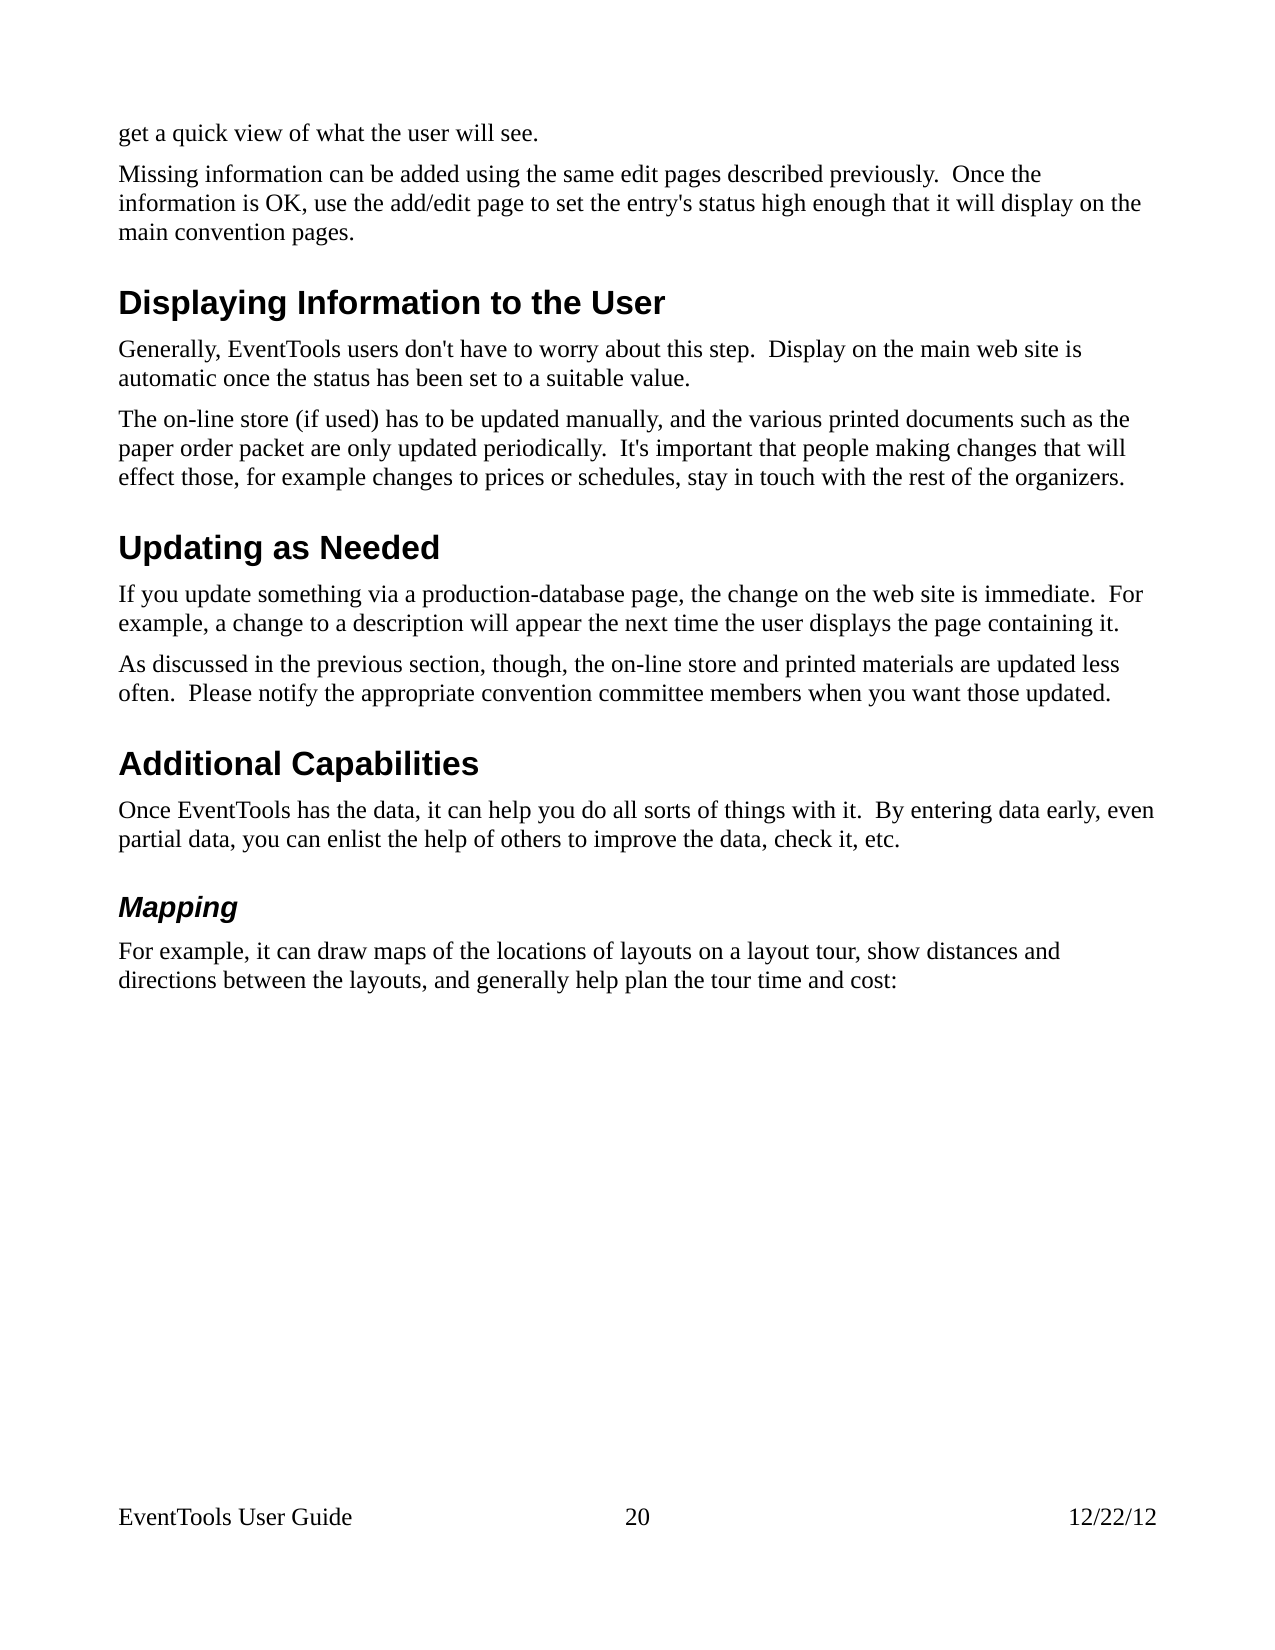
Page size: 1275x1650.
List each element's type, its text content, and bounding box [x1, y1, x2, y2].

text get a quick view of what the user will see. [118, 118, 1157, 147]
subtitle Additional Capabilities [118, 744, 1157, 783]
text As discussed in the previous section, though, the on-line store and printed materials are updated less often. Please notify the appropriate convention committee members when you want those updated. [118, 649, 1157, 707]
text For example, it can draw maps of the locations of layouts on a layout tour, show distances and directions between the layouts, and generally help plan the tour time and cost: [118, 936, 1157, 994]
subtitle Mapping [118, 890, 1157, 924]
text Missing information can be added using the same edit pages described previously. Once the information is OK, use the add/edit page to set the entry's status high enough that it will display on the main convention pages. [118, 159, 1157, 246]
subtitle Updating as Needed [118, 528, 1157, 567]
text Generally, EventTools users don't have to worry about this step. Display on the main web site is automatic once the status has been set to a suitable value. [118, 334, 1157, 392]
text Once EventTools has the data, it can help you do all sorts of things with it. By entering data early, even partial data, you can enlist the help of others to improve the data, check it, etc. [118, 795, 1157, 853]
text If you update something via a production-database page, the change on the web site is immediate. For example, a change to a description will appear the next time the user displays the page containing it. [118, 579, 1157, 637]
text The on-line store (if used) has to be updated manually, and the various printed documents such as the paper order packet are only updated periodically. It's important that people making changes that will effect those, for example changes to prices or schedules, stay in touch with the rest of the organizers. [118, 404, 1157, 491]
subtitle Displaying Information to the User [118, 283, 1157, 322]
